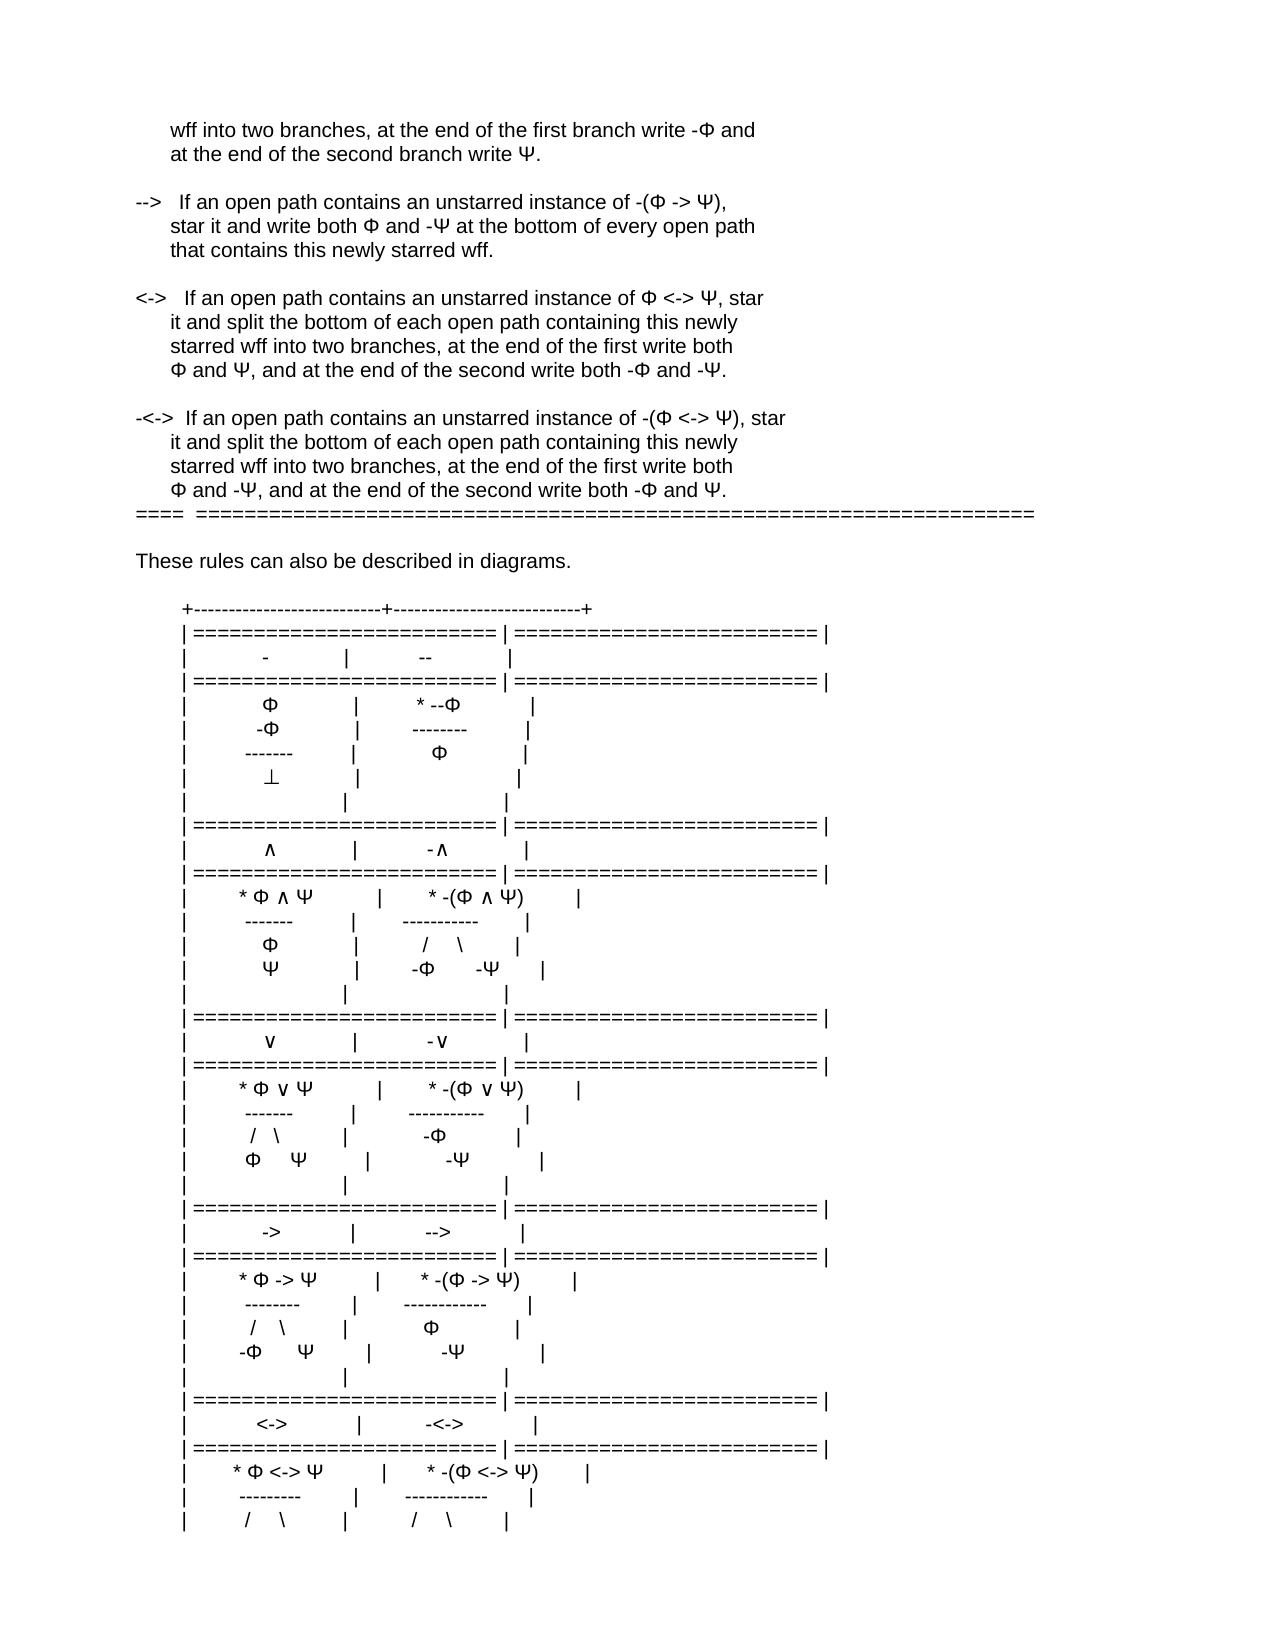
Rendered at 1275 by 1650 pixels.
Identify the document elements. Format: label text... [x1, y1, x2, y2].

text at the end of the second branch write Ψ. [118, 142, 1157, 166]
text | ========================= | ========================= | [118, 1244, 1157, 1268]
text --> If an open path contains an unstarred instance of -(Φ -> Ψ), [118, 190, 1157, 214]
text | * Φ -> Ψ | * -(Φ -> Ψ) | [118, 1268, 1157, 1292]
text | ========================= | ========================= | [118, 669, 1157, 693]
text | Φ | * --Φ | [118, 693, 1157, 717]
text | / \ | Φ | [118, 1316, 1157, 1340]
text These rules can also be described in diagrams. [118, 549, 1157, 573]
text | <-> | -<-> | [118, 1412, 1157, 1436]
text | ========================= | ========================= | [118, 813, 1157, 837]
text that contains this newly starred wff. [118, 238, 1157, 262]
text | | | [118, 789, 1157, 813]
text +---------------------------+---------------------------+ [118, 597, 1157, 621]
text | - | -- | [118, 645, 1157, 669]
text | * Φ ∨ Ψ | * -(Φ ∨ Ψ) | [118, 1076, 1157, 1100]
text | | | [118, 981, 1157, 1004]
text | | | [118, 1172, 1157, 1196]
text | ========================= | ========================= | [118, 1004, 1157, 1028]
text | ========================= | ========================= | [118, 1436, 1157, 1460]
text | -> | --> | [118, 1220, 1157, 1244]
text <-> If an open path contains an unstarred instance of Φ <-> Ψ, star [118, 286, 1157, 310]
text | / \ | / \ | [118, 1508, 1157, 1532]
text | * Φ <-> Ψ | * -(Φ <-> Ψ) | [118, 1460, 1157, 1484]
text | Φ Ψ | -Ψ | [118, 1148, 1157, 1172]
text | Ψ | -Φ -Ψ | [118, 957, 1157, 981]
text | Φ | / \ | [118, 933, 1157, 957]
text ==== ===================================================================== [118, 501, 1157, 525]
text starred wff into two branches, at the end of the first write both [118, 334, 1157, 358]
text | ∨ | -∨ | [118, 1028, 1157, 1052]
text | ========================= | ========================= | [118, 621, 1157, 645]
text | ------- | ----------- | [118, 909, 1157, 933]
text | -Φ Ψ | -Ψ | [118, 1340, 1157, 1364]
text | ========================= | ========================= | [118, 861, 1157, 885]
text Φ and Ψ, and at the end of the second write both -Φ and -Ψ. [118, 358, 1157, 382]
text star it and write both Φ and -Ψ at the bottom of every open path [118, 214, 1157, 238]
text | ------- | Φ | [118, 741, 1157, 765]
text | --------- | ------------ | [118, 1484, 1157, 1508]
text | -------- | ------------ | [118, 1292, 1157, 1316]
text | ========================= | ========================= | [118, 1196, 1157, 1220]
text -<-> If an open path contains an unstarred instance of -(Φ <-> Ψ), star [118, 406, 1157, 429]
text | | | [118, 1364, 1157, 1388]
text | * Φ ∧ Ψ | * -(Φ ∧ Ψ) | [118, 885, 1157, 909]
text | / \ | -Φ | [118, 1124, 1157, 1148]
text it and split the bottom of each open path containing this newly [118, 310, 1157, 334]
text Φ and -Ψ, and at the end of the second write both -Φ and Ψ. [118, 477, 1157, 501]
text | ∧ | -∧ | [118, 837, 1157, 861]
text starred wff into two branches, at the end of the first write both [118, 453, 1157, 477]
text wff into two branches, at the end of the first branch write -Φ and [118, 118, 1157, 142]
text | ------- | ----------- | [118, 1100, 1157, 1124]
text | ========================= | ========================= | [118, 1388, 1157, 1412]
text it and split the bottom of each open path containing this newly [118, 429, 1157, 453]
text | -Φ | -------- | [118, 717, 1157, 741]
text | ========================= | ========================= | [118, 1052, 1157, 1076]
text | ⊥ | | [118, 765, 1157, 789]
